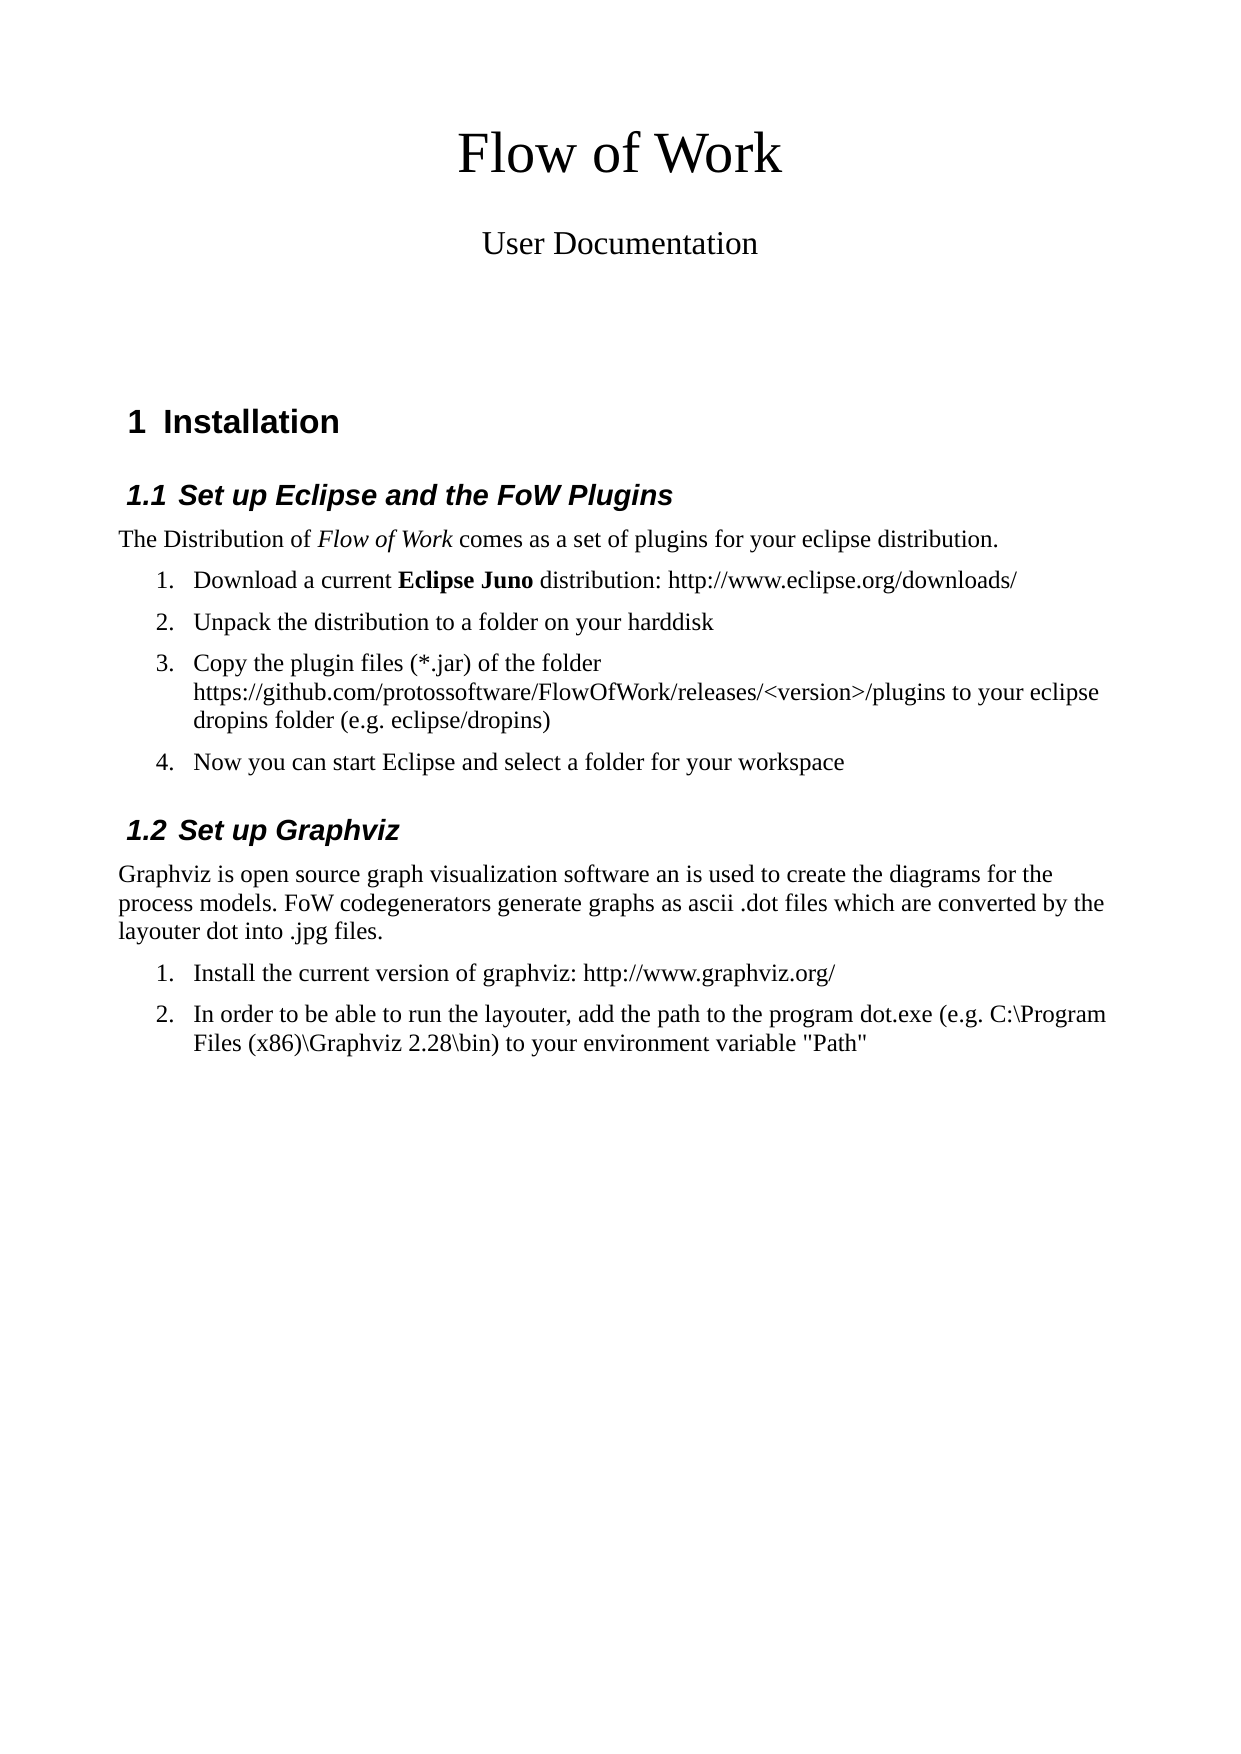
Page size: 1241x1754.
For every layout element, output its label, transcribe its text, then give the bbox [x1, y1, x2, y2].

text Flow of Work [118, 118, 1122, 185]
list Copy the plugin files (*.jar) of the folder https://github.com/protossoftware/FlowOfWork/releases/<version>/plugins to your eclipse dropins folder (e.g. eclipse/dropins) [156, 648, 1122, 734]
text User Documentation [118, 223, 1122, 262]
list In order to be able to run the layouter, add the path to the program dot.exe (e.g. C:\Program Files (x86)\Graphviz 2.28\bin) to your environment variable "Path" [156, 999, 1122, 1056]
list Now you can start Eclipse and select a folder for your workspace [156, 747, 1122, 775]
text Graphviz is open source graph visualization software an is used to create the diagrams for the process models. FoW codegenerators generate graphs as ascii .dot files which are converted by the layouter dot into .jpg files. [118, 859, 1122, 945]
subtitle Set up Eclipse and the FoW Plugins [118, 478, 1122, 512]
text The Distribution of Flow of Work comes as a set of plugins for your eclipse distribution. [118, 524, 1122, 553]
list Install the current version of graphviz: http://www.graphviz.org/ [156, 958, 1122, 986]
list Unpack the distribution to a folder on your harddisk [156, 607, 1122, 635]
subtitle Installation [118, 402, 1122, 441]
subtitle Set up Graphviz [118, 813, 1122, 846]
list Download a current Eclipse Juno distribution: http://www.eclipse.org/downloads/ [156, 565, 1122, 594]
